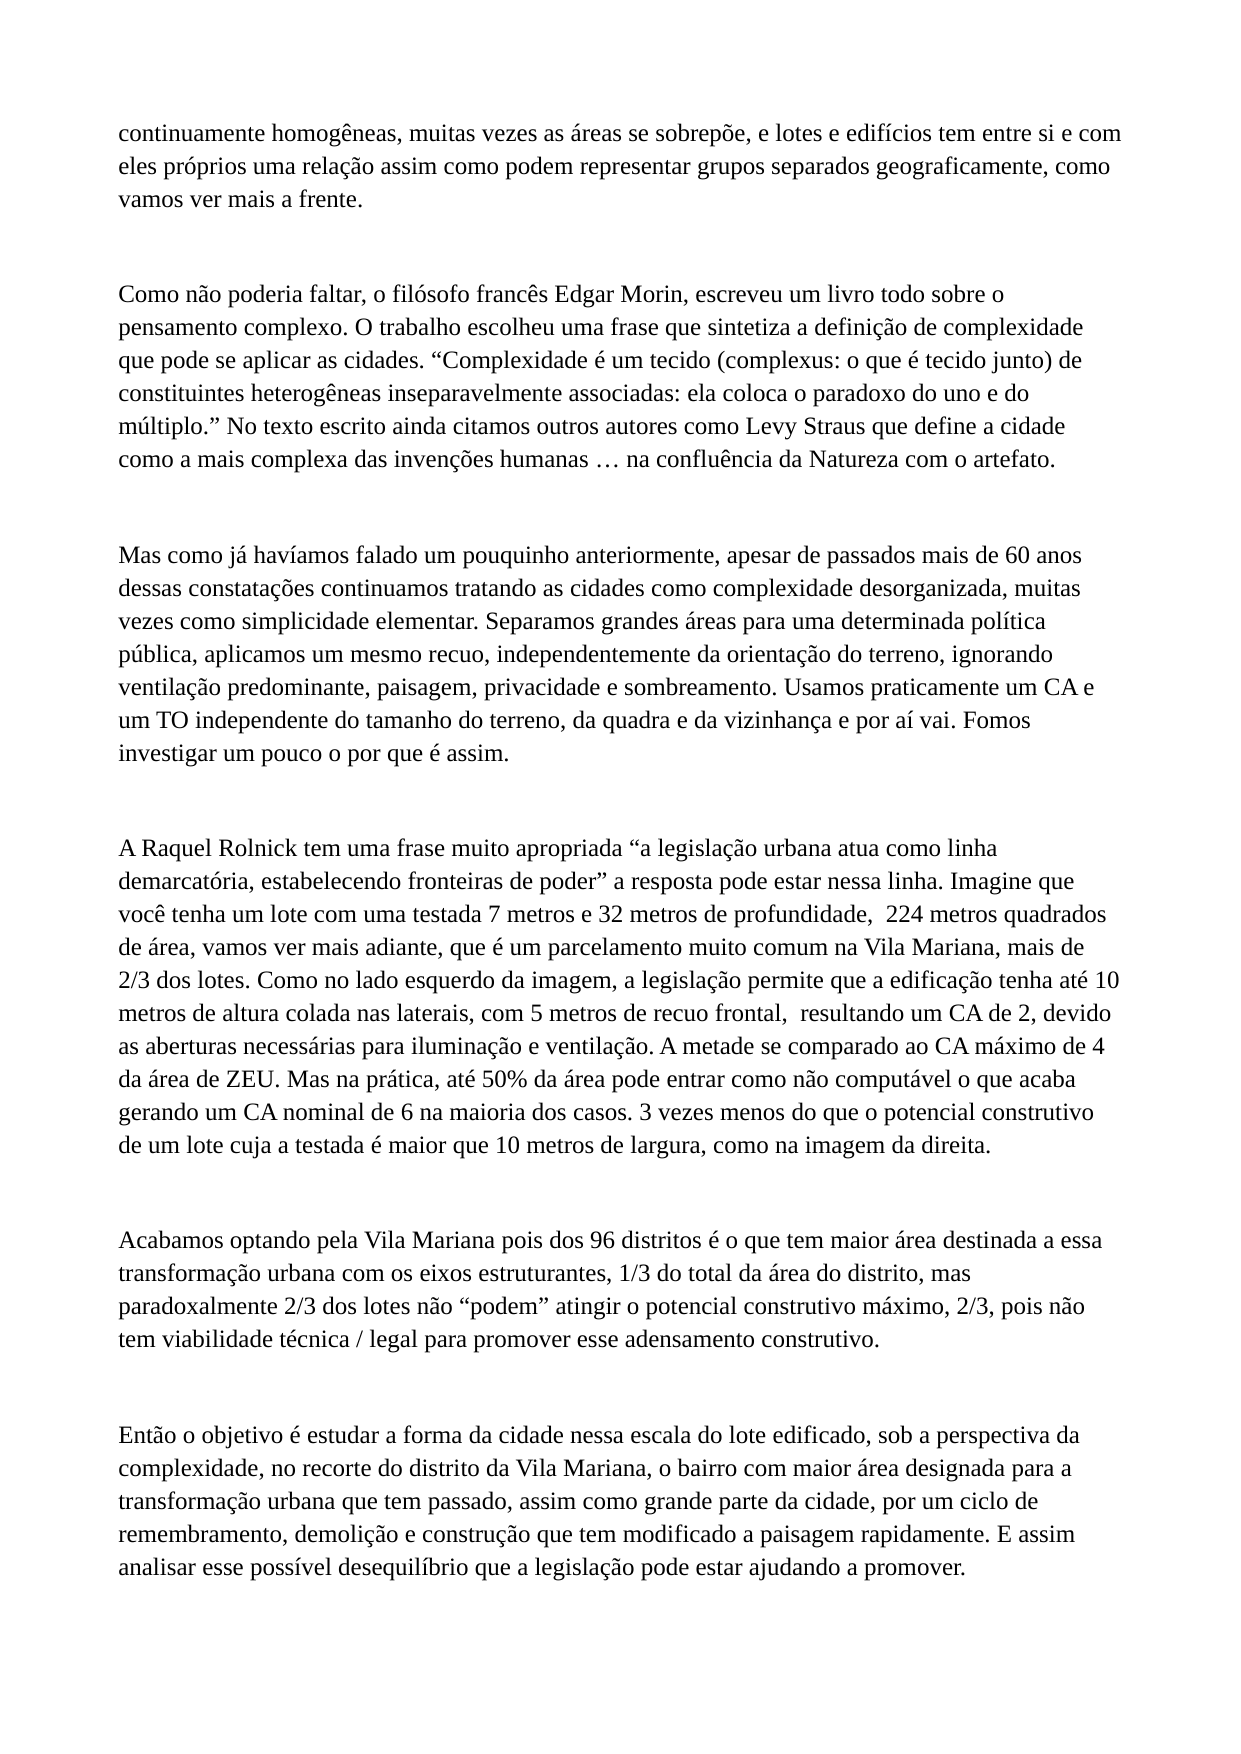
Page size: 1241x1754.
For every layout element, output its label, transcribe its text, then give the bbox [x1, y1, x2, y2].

text Como não poderia faltar, o filósofo francês Edgar Morin, escreveu um livro todo sobre o pensamento complexo. O trabalho escolheu uma frase que sintetiza a definição de complexidade que pode se aplicar as cidades. “Complexidade é um tecido (complexus: o que é tecido junto) de constituintes heterogêneas inseparavelmente associadas: ela coloca o paradoxo do uno e do múltiplo.” No texto escrito ainda citamos outros autores como Levy Straus que define a cidade como a mais complexa das invenções humanas … na confluência da Natureza com o artefato. [118, 279, 1122, 473]
text Acabamos optando pela Vila Mariana pois dos 96 distritos é o que tem maior área destinada a essa transformação urbana com os eixos estruturantes, 1/3 do total da área do distrito, mas paradoxalmente 2/3 dos lotes não “podem” atingir o potencial construtivo máximo, 2/3, pois não tem viabilidade técnica / legal para promover esse adensamento construtivo. [118, 1225, 1122, 1353]
text A Raquel Rolnick tem uma frase muito apropriada “a legislação urbana atua como linha demarcatória, estabelecendo fronteiras de poder” a resposta pode estar nessa linha. Imagine que você tenha um lote com uma testada 7 metros e 32 metros de profundidade, 224 metros quadrados de área, vamos ver mais adiante, que é um parcelamento muito comum na Vila Mariana, mais de 2/3 dos lotes. Como no lado esquerdo da imagem, a legislação permite que a edificação tenha até 10 metros de altura colada nas laterais, com 5 metros de recuo frontal, resultando um CA de 2, devido as aberturas necessárias para iluminação e ventilação. A metade se comparado ao CA máximo de 4 da área de ZEU. Mas na prática, até 50% da área pode entrar como não computável o que acaba gerando um CA nominal de 6 na maioria dos casos. 3 vezes menos do que o potencial construtivo de um lote cuja a testada é maior que 10 metros de largura, como na imagem da direita. [118, 833, 1122, 1159]
text continuamente homogêneas, muitas vezes as áreas se sobrepõe, e lotes e edifícios tem entre si e com eles próprios uma relação assim como podem representar grupos separados geograficamente, como vamos ver mais a frente. [118, 118, 1122, 213]
text Então o objetivo é estudar a forma da cidade nessa escala do lote edificado, sob a perspectiva da complexidade, no recorte do distrito da Vila Mariana, o bairro com maior área designada para a transformação urbana que tem passado, assim como grande parte da cidade, por um ciclo de remembramento, demolição e construção que tem modificado a paisagem rapidamente. E assim analisar esse possível desequilíbrio que a legislação pode estar ajudando a promover. [118, 1420, 1122, 1581]
text Mas como já havíamos falado um pouquinho anteriormente, apesar de passados mais de 60 anos dessas constatações continuamos tratando as cidades como complexidade desorganizada, muitas vezes como simplicidade elementar. Separamos grandes áreas para uma determinada política pública, aplicamos um mesmo recuo, independentemente da orientação do terreno, ignorando ventilação predominante, paisagem, privacidade e sombreamento. Usamos praticamente um CA e um TO independente do tamanho do terreno, da quadra e da vizinhança e por aí vai. Fomos investigar um pouco o por que é assim. [118, 540, 1122, 767]
